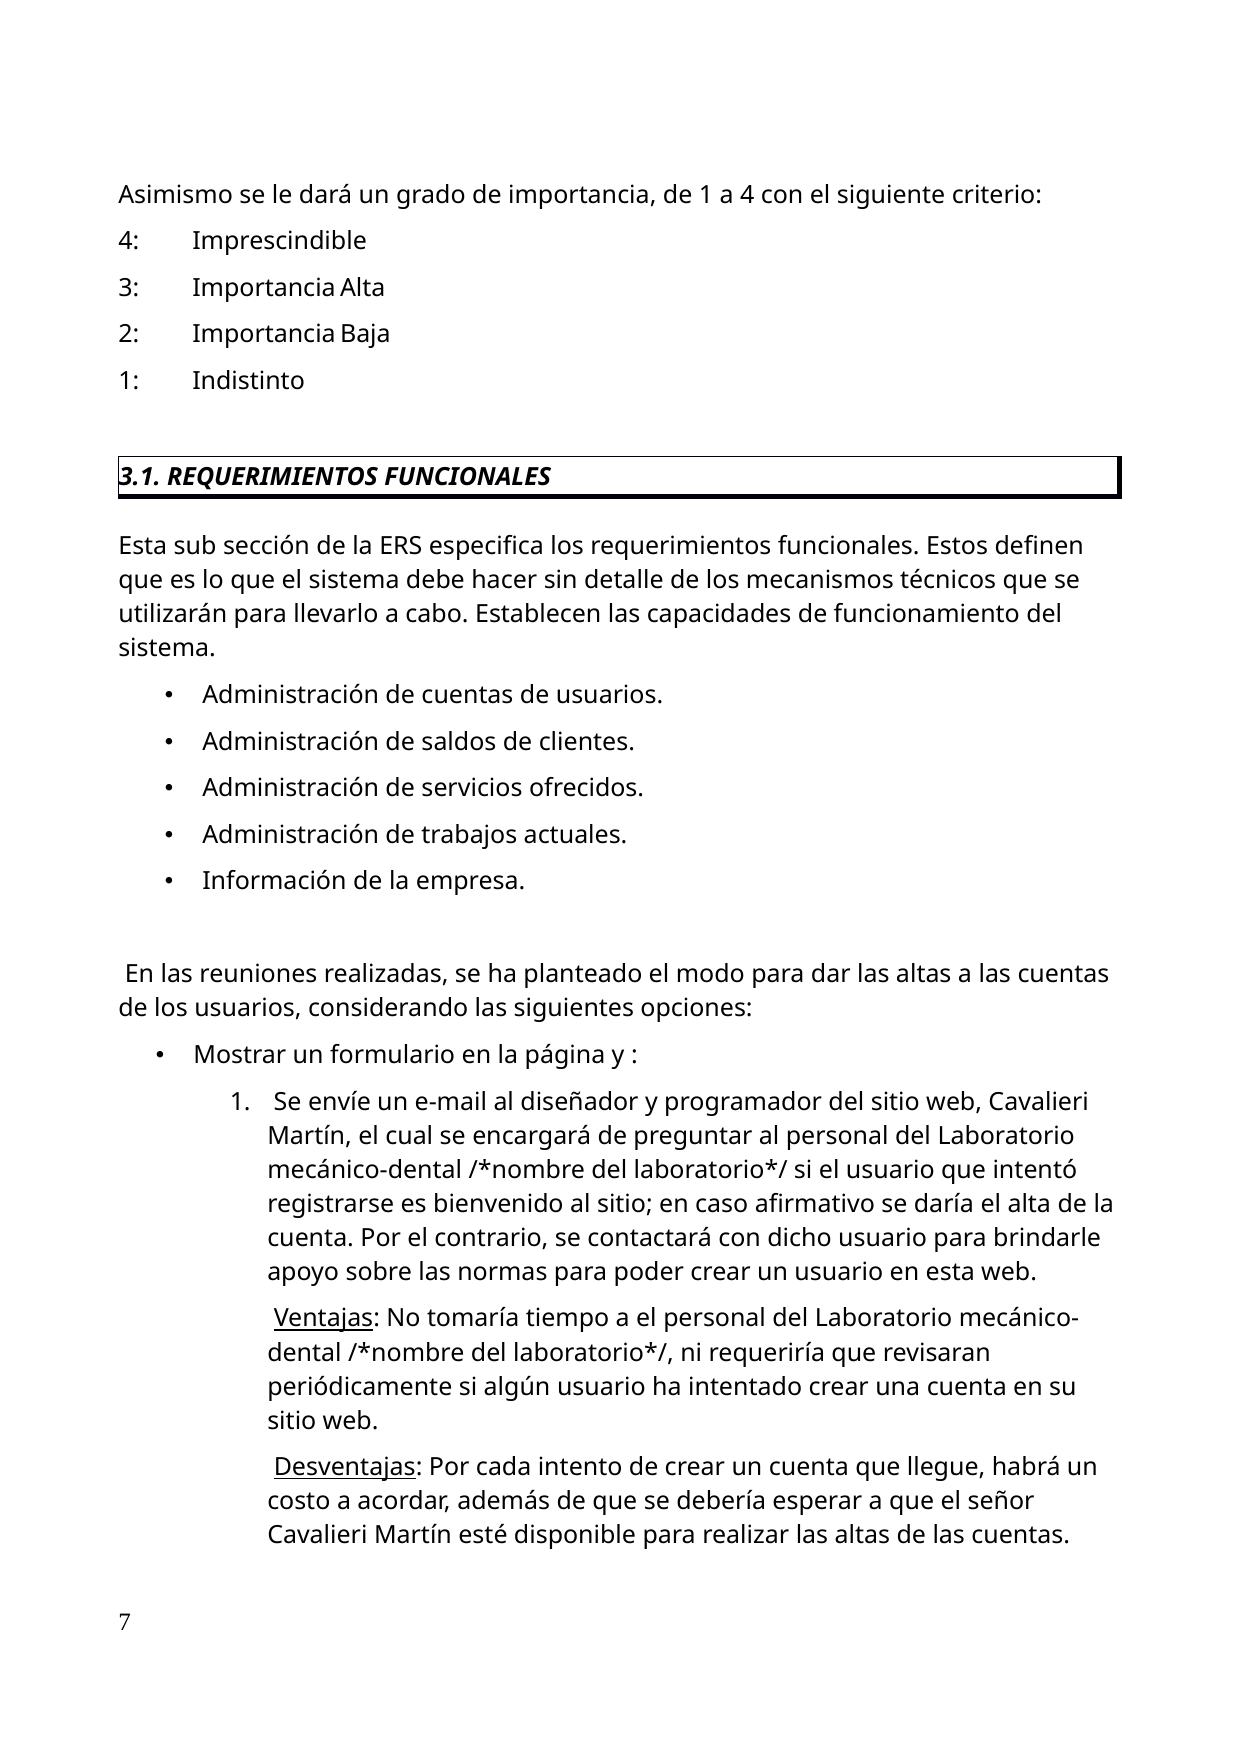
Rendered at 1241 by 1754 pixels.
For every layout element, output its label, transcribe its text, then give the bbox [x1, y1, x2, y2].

list Administración de cuentas de usuarios. [164, 677, 1122, 711]
list Ventajas: No tomaría tiempo a el personal del Laboratorio mecánico-dental /*nombre del laboratorio*/, ni requeriría que revisaran periódicamente si algún usuario ha intentado crear una cuenta en su sitio web. [229, 1300, 1122, 1436]
list 2: Importancia Baja [118, 316, 1122, 350]
text Asimismo se le dará un grado de importancia, de 1 a 4 con el siguiente criterio: [118, 176, 1122, 210]
list Mostrar un formulario en la página y : [156, 1037, 1122, 1071]
list 4: Imprescindible [118, 223, 1122, 257]
list Se envíe un e-mail al diseñador y programador del sitio web, Cavalieri Martín, el cual se encargará de preguntar al personal del Laboratorio mecánico-dental /*nombre del laboratorio*/ si el usuario que intentó registrarse es bienvenido al sitio; en caso afirmativo se daría el alta de la cuenta. Por el contrario, se contactará con dicho usuario para brindarle apoyo sobre las normas para poder crear un usuario en esta web. [229, 1083, 1122, 1288]
text En las reuniones realizadas, se ha planteado el modo para dar las altas a las cuentas de los usuarios, considerando las siguientes opciones: [118, 956, 1122, 1024]
list Administración de servicios ofrecidos. [164, 770, 1122, 804]
list Administración de trabajos actuales. [164, 816, 1122, 850]
subtitle 3.1. REQUERIMIENTOS FUNCIONALES [119, 457, 1117, 494]
list 1: Indistinto [118, 363, 1122, 397]
text Esta sub sección de la ERS especifica los requerimientos funcionales. Estos definen que es lo que el sistema debe hacer sin detalle de los mecanismos técnicos que se utilizarán para llevarlo a cabo. Establecen las capacidades de funcionamiento del sistema. [118, 528, 1122, 664]
list Administración de saldos de clientes. [164, 723, 1122, 757]
list Información de la empresa. [164, 863, 1122, 897]
list 3: Importancia Alta [118, 269, 1122, 303]
list Desventajas: Por cada intento de crear un cuenta que llegue, habrá un costo a acordar, además de que se debería esperar a que el señor Cavalieri Martín esté disponible para realizar las altas de las cuentas. [229, 1449, 1122, 1551]
